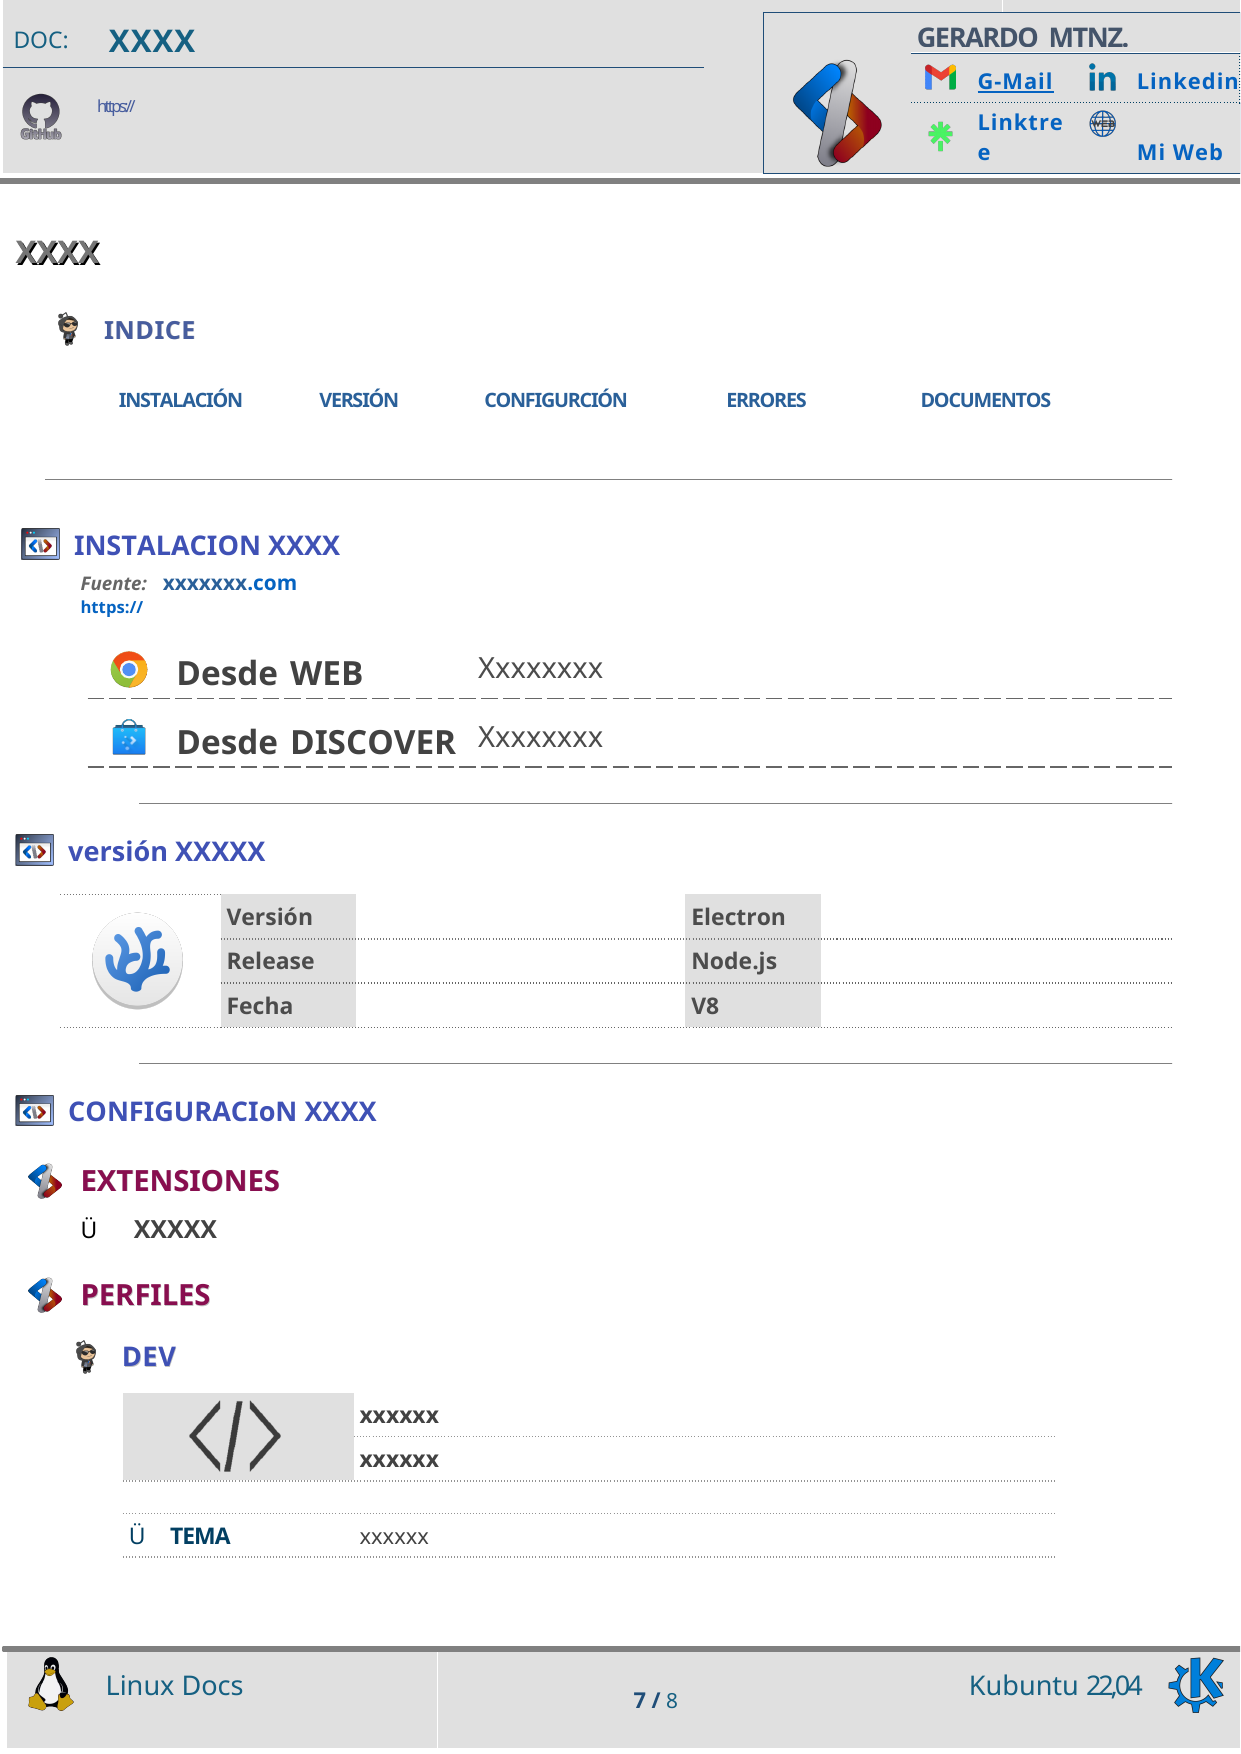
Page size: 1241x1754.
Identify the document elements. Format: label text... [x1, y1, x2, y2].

picture [12, 89, 70, 144]
picture [1166, 1655, 1226, 1715]
picture [28, 1163, 62, 1199]
table_cell V8 [685, 982, 821, 1027]
table_cell Xxxxxxxx [472, 710, 1172, 766]
picture [925, 121, 956, 152]
table_cell [472, 698, 1172, 709]
subtitle INSTALACION XXXX [21, 526, 1172, 563]
picture [69, 1340, 103, 1374]
table_header CONFIGURCIÓN [479, 381, 714, 419]
table_cell [356, 938, 685, 982]
table_cell [88, 710, 170, 766]
table_header xxxxxx [354, 1393, 1056, 1436]
table_header [60, 894, 221, 1027]
table_header [821, 894, 1171, 938]
table_header Versión [221, 894, 356, 938]
table_header DOCUMENTOS [915, 381, 1115, 419]
table_cell [356, 982, 685, 1027]
picture [20, 1655, 80, 1715]
picture [1086, 107, 1119, 140]
table_header Xxxxxxxx [472, 641, 1172, 698]
table_header [88, 641, 170, 698]
table_cell xxxxxx [354, 1436, 1056, 1480]
subtitle XXXX [15, 230, 1172, 273]
subtitle Extensiones [27, 1160, 1172, 1199]
table_cell [88, 698, 170, 709]
list Indice [85, 312, 1172, 346]
table_cell Fecha [221, 982, 356, 1027]
table_header [123, 1393, 354, 1480]
text Fuente: xxxxxxx.com [80, 569, 1172, 596]
table_cell Desde DISCOVER [170, 710, 472, 766]
table_cell [821, 982, 1171, 1027]
picture [15, 834, 54, 866]
table_header [356, 894, 685, 938]
subtitle Dev [68, 1338, 1172, 1374]
picture [89, 911, 186, 1011]
table_header xxxxxx [354, 1513, 1056, 1556]
table_header VERSIÓN [314, 381, 478, 419]
table_header TEMA [123, 1513, 354, 1556]
table_cell Release [221, 938, 356, 982]
picture [21, 528, 60, 560]
table_header INSTALACIÓN [113, 381, 313, 419]
subtitle Perfiles [27, 1274, 1172, 1314]
list XXXXX [80, 1211, 1172, 1246]
table_cell [170, 698, 472, 709]
picture [924, 61, 957, 94]
table_header Electron [685, 894, 821, 938]
picture [15, 1095, 54, 1126]
subtitle CONFIGURACIoN XXXX [15, 1093, 1172, 1130]
picture [51, 312, 85, 346]
table_header ERRORES [714, 381, 915, 419]
subtitle versión XXXXX [15, 832, 1172, 869]
table_cell Node.js [685, 938, 821, 982]
picture [1086, 61, 1119, 94]
picture [107, 717, 150, 759]
text https:// [80, 596, 1172, 618]
picture [783, 53, 891, 167]
table_header Desde WEB [170, 641, 472, 698]
picture [187, 1400, 284, 1473]
picture [28, 1277, 62, 1313]
table_cell [821, 938, 1171, 982]
